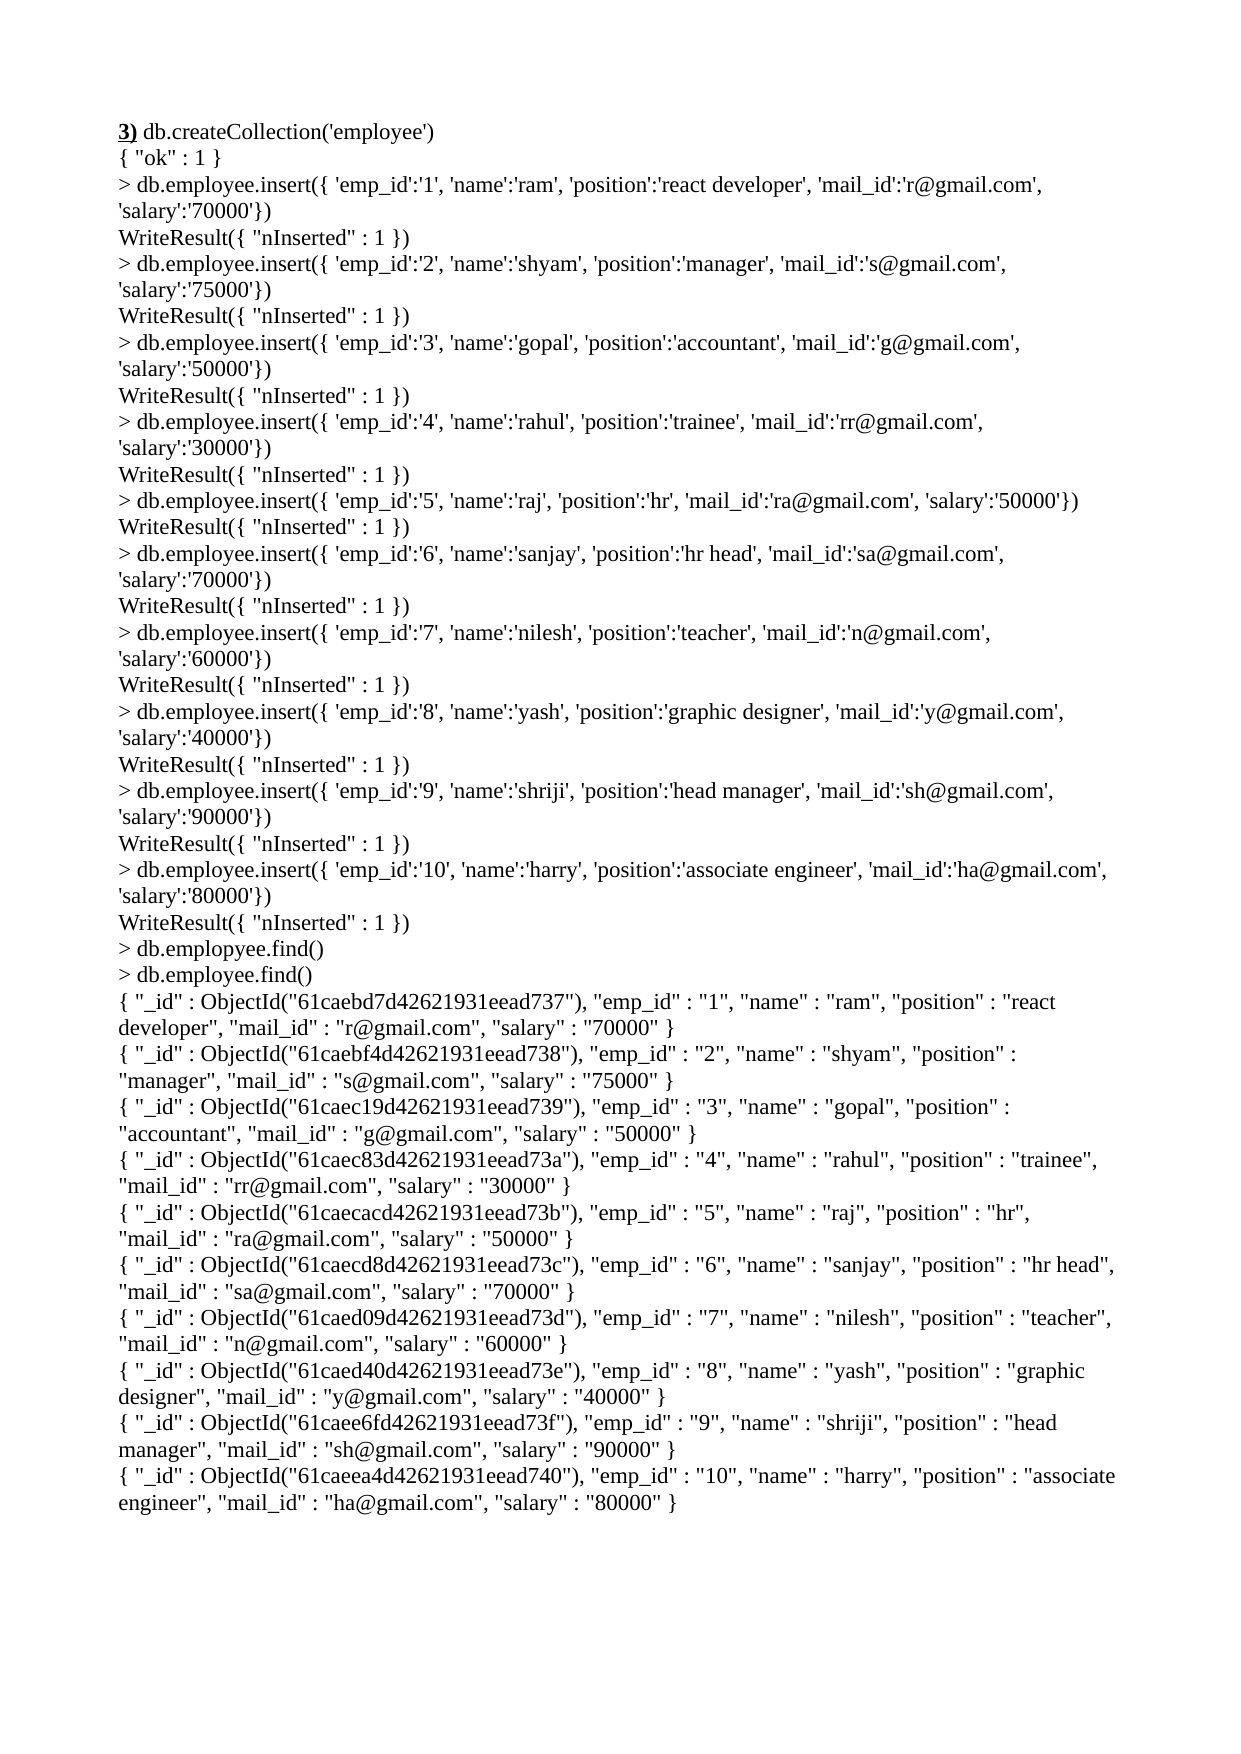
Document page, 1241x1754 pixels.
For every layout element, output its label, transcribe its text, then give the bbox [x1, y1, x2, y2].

text WriteResult({ "nInserted" : 1 }) [118, 592, 1122, 619]
text WriteResult({ "nInserted" : 1 }) [118, 513, 1122, 540]
text WriteResult({ "nInserted" : 1 }) [118, 672, 1122, 698]
text { "_id" : ObjectId("61caec83d42621931eead73a"), "emp_id" : "4", "name" : "rahul", "position" : "trainee", "mail_id" : "rr@gmail.com", "salary" : "30000" } [118, 1146, 1122, 1199]
text > db.employee.insert({ 'emp_id':'9', 'name':'shriji', 'position':'head manager', 'mail_id':'sh@gmail.com', 'salary':'90000'}) [118, 777, 1122, 830]
text { "_id" : ObjectId("61caee6fd42621931eead73f"), "emp_id" : "9", "name" : "shriji", "position" : "head manager", "mail_id" : "sh@gmail.com", "salary" : "90000" } [118, 1409, 1122, 1462]
text > db.emplopyee.find() [118, 935, 1122, 961]
text > db.employee.insert({ 'emp_id':'3', 'name':'gopal', 'position':'accountant', 'mail_id':'g@gmail.com', 'salary':'50000'}) [118, 329, 1122, 382]
text { "_id" : ObjectId("61caecacd42621931eead73b"), "emp_id" : "5", "name" : "raj", "position" : "hr", "mail_id" : "ra@gmail.com", "salary" : "50000" } [118, 1199, 1122, 1251]
text > db.employee.insert({ 'emp_id':'2', 'name':'shyam', 'position':'manager', 'mail_id':'s@gmail.com', 'salary':'75000'}) [118, 250, 1122, 303]
text > db.employee.insert({ 'emp_id':'10', 'name':'harry', 'position':'associate engineer', 'mail_id':'ha@gmail.com', 'salary':'80000'}) [118, 856, 1122, 909]
text { "_id" : ObjectId("61caebf4d42621931eead738"), "emp_id" : "2", "name" : "shyam", "position" : "manager", "mail_id" : "s@gmail.com", "salary" : "75000" } [118, 1041, 1122, 1093]
text > db.employee.insert({ 'emp_id':'7', 'name':'nilesh', 'position':'teacher', 'mail_id':'n@gmail.com', 'salary':'60000'}) [118, 619, 1122, 672]
text WriteResult({ "nInserted" : 1 }) [118, 751, 1122, 777]
text WriteResult({ "nInserted" : 1 }) [118, 909, 1122, 935]
text > db.employee.insert({ 'emp_id':'4', 'name':'rahul', 'position':'trainee', 'mail_id':'rr@gmail.com', 'salary':'30000'}) [118, 408, 1122, 461]
text { "_id" : ObjectId("61caebd7d42621931eead737"), "emp_id" : "1", "name" : "ram", "position" : "react developer", "mail_id" : "r@gmail.com", "salary" : "70000" } [118, 988, 1122, 1041]
text > db.employee.insert({ 'emp_id':'1', 'name':'ram', 'position':'react developer', 'mail_id':'r@gmail.com', 'salary':'70000'}) [118, 171, 1122, 223]
text > db.employee.insert({ 'emp_id':'6', 'name':'sanjay', 'position':'hr head', 'mail_id':'sa@gmail.com', 'salary':'70000'}) [118, 540, 1122, 592]
text { "_id" : ObjectId("61caed09d42621931eead73d"), "emp_id" : "7", "name" : "nilesh", "position" : "teacher", "mail_id" : "n@gmail.com", "salary" : "60000" } [118, 1304, 1122, 1357]
text > db.employee.insert({ 'emp_id':'8', 'name':'yash', 'position':'graphic designer', 'mail_id':'y@gmail.com', 'salary':'40000'}) [118, 698, 1122, 751]
text { "ok" : 1 } [118, 144, 1122, 171]
text { "_id" : ObjectId("61caeea4d42621931eead740"), "emp_id" : "10", "name" : "harry", "position" : "associate engineer", "mail_id" : "ha@gmail.com", "salary" : "80000" } [118, 1462, 1122, 1515]
text 3) db.createCollection('employee') [118, 118, 1122, 144]
text WriteResult({ "nInserted" : 1 }) [118, 830, 1122, 856]
text { "_id" : ObjectId("61caecd8d42621931eead73c"), "emp_id" : "6", "name" : "sanjay", "position" : "hr head", "mail_id" : "sa@gmail.com", "salary" : "70000" } [118, 1251, 1122, 1304]
text WriteResult({ "nInserted" : 1 }) [118, 303, 1122, 329]
text { "_id" : ObjectId("61caed40d42621931eead73e"), "emp_id" : "8", "name" : "yash", "position" : "graphic designer", "mail_id" : "y@gmail.com", "salary" : "40000" } [118, 1357, 1122, 1409]
text { "_id" : ObjectId("61caec19d42621931eead739"), "emp_id" : "3", "name" : "gopal", "position" : "accountant", "mail_id" : "g@gmail.com", "salary" : "50000" } [118, 1093, 1122, 1146]
text WriteResult({ "nInserted" : 1 }) [118, 461, 1122, 487]
text WriteResult({ "nInserted" : 1 }) [118, 382, 1122, 408]
text > db.employee.insert({ 'emp_id':'5', 'name':'raj', 'position':'hr', 'mail_id':'ra@gmail.com', 'salary':'50000'}) [118, 487, 1122, 513]
text WriteResult({ "nInserted" : 1 }) [118, 223, 1122, 250]
text > db.employee.find() [118, 961, 1122, 988]
